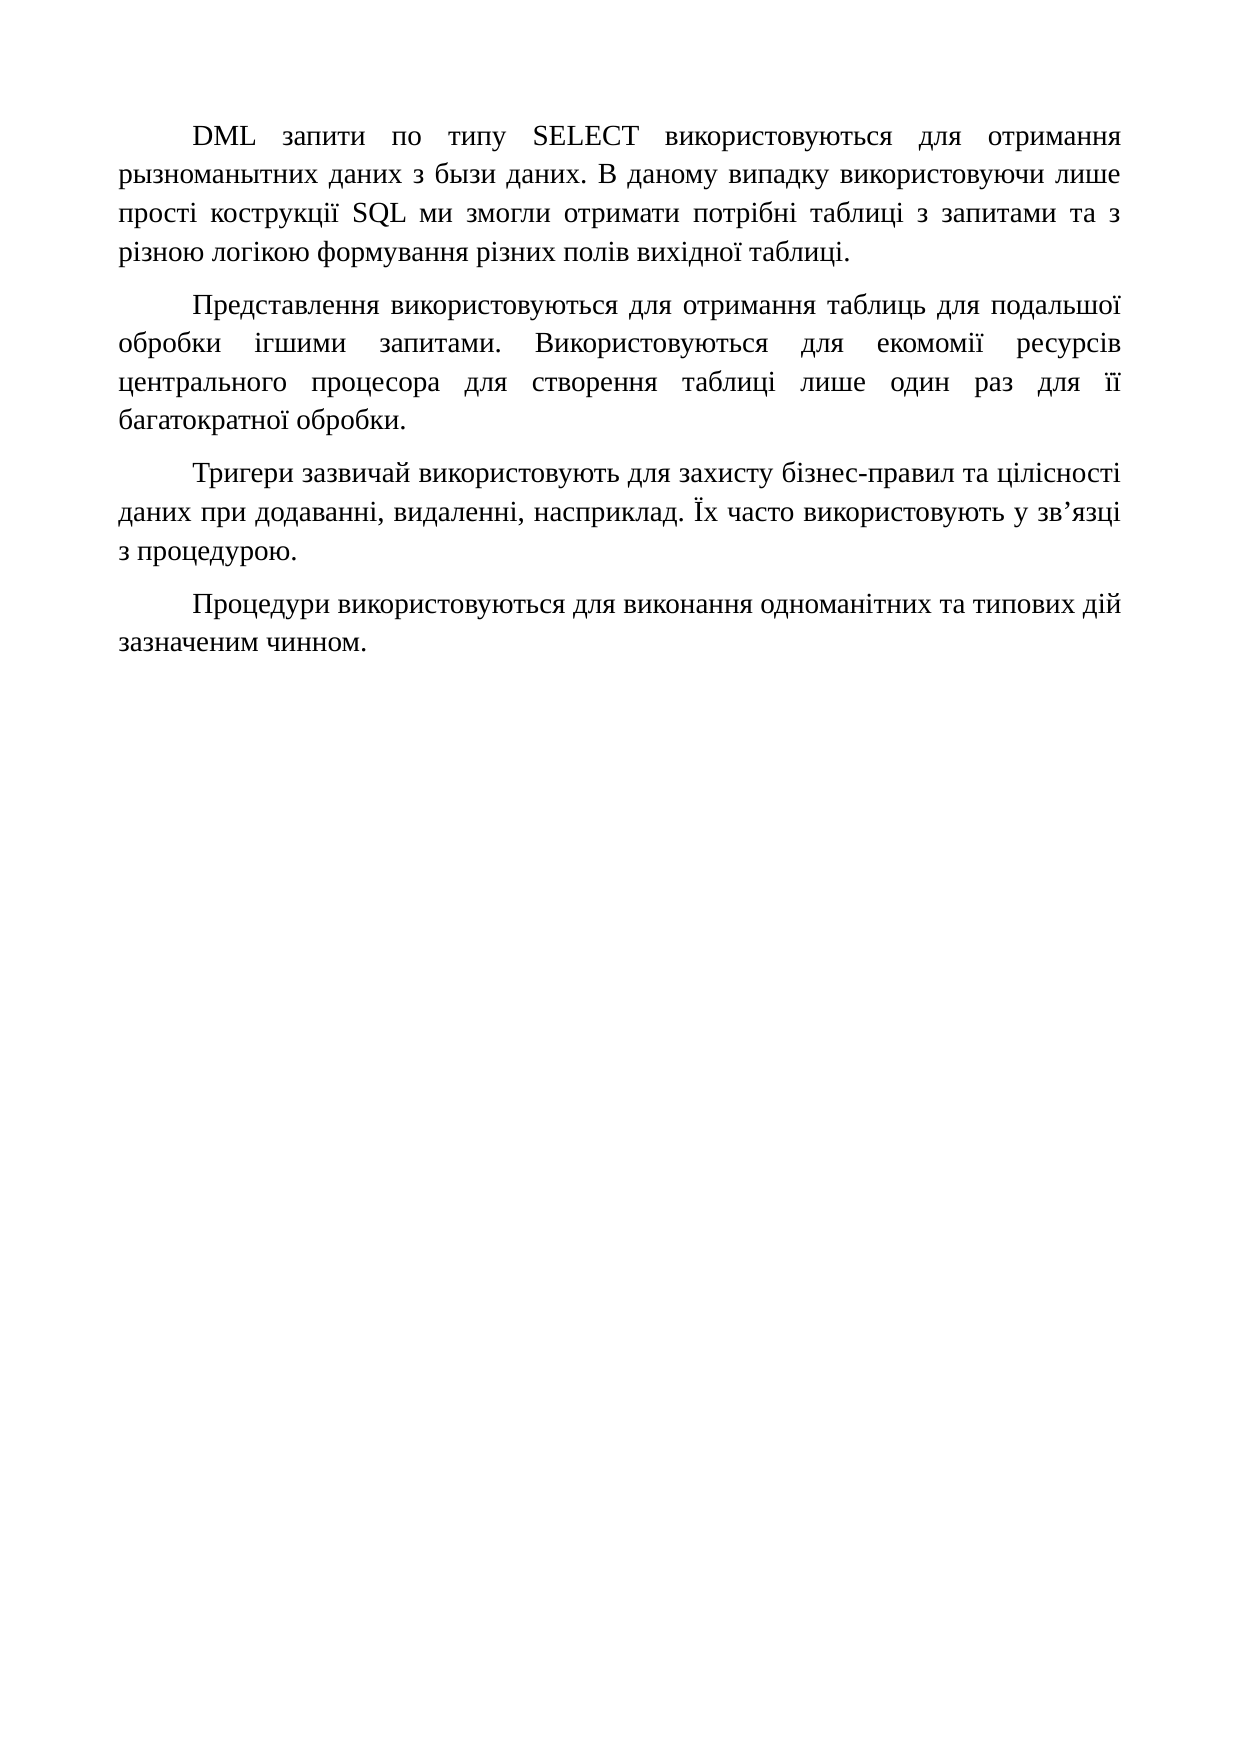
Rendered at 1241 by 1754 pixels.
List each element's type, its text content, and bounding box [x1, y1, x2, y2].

text DML запити по типу SELECT використовуються для отримання рызноманытних даних з бызи даних. В даному випадку використовуючи лише прості кострукції SQL ми змогли отримати потрібні таблиці з запитами та з різною логікою формування різних полів вихідної таблиці. [118, 118, 1122, 267]
text Тригери зазвичай використовують для захисту бізнес-правил та цілісності даних при додаванні, видаленні, насприклад. Їх часто використовують у зв’язці з процедурою. [118, 456, 1122, 566]
text Процедури використовуються для виконання одноманітних та типових дій зазначеним чинном. [118, 586, 1122, 658]
text Представлення використовуються для отримання таблиць для подальшої обробки ігшими запитами. Використовуються для екомомії ресурсів центрального процесора для створення таблиці лише один раз для її багатократної обробки. [118, 287, 1122, 436]
